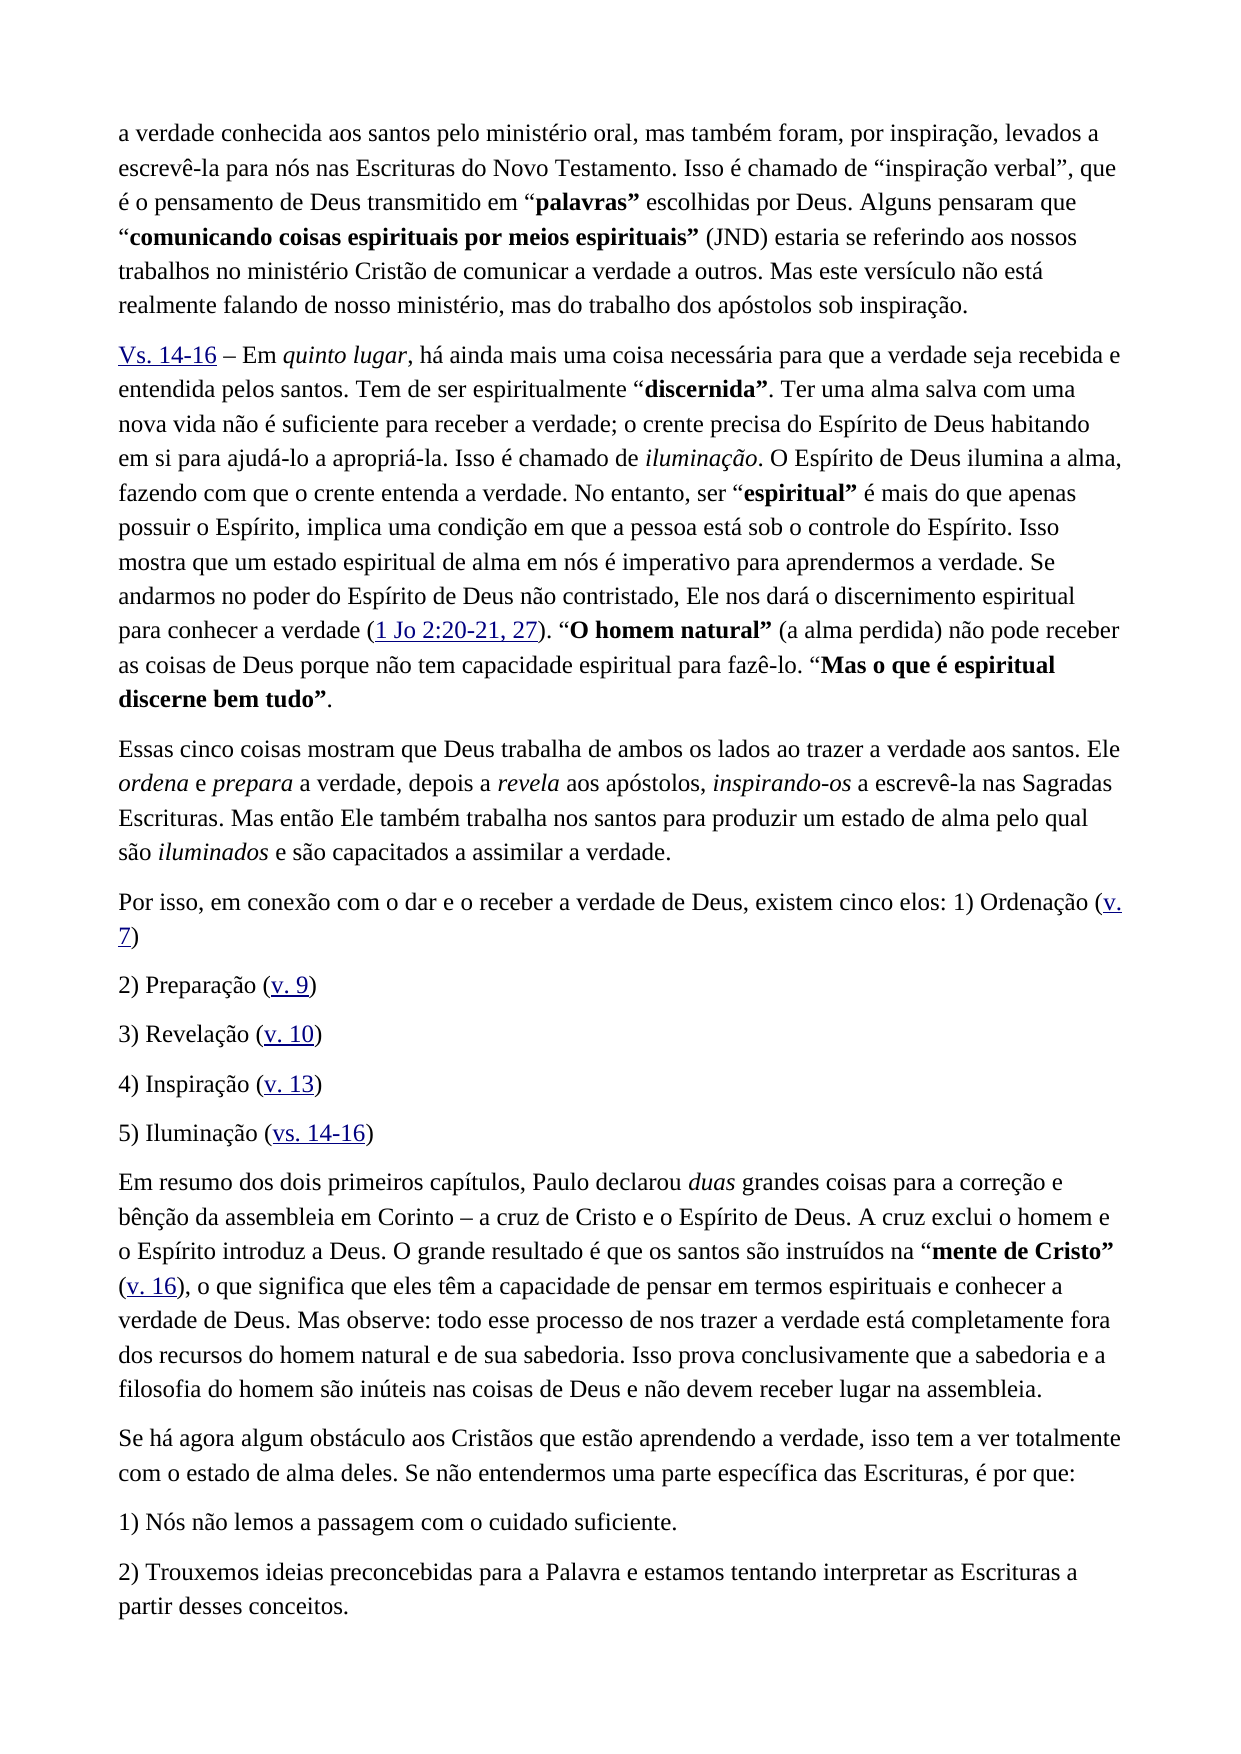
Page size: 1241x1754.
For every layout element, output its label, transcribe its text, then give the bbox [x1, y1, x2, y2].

text Em resumo dos dois primeiros capítulos, Paulo declarou duas grandes coisas para a correção e bênção da assembleia em Corinto – a cruz de Cristo e o Espírito de Deus. A cruz exclui o homem e o Espírito introduz a Deus. O grande resultado é que os santos são instruídos na “mente de Cristo” (v. 16), o que significa que eles têm a capacidade de pensar em termos espirituais e conhecer a verdade de Deus. Mas observe: todo esse processo de nos trazer a verdade está completamente fora dos recursos do homem natural e de sua sabedoria. Isso prova conclusivamente que a sabedoria e a filosofia do homem são inúteis nas coisas de Deus e não devem receber lugar na assembleia. [118, 1167, 1122, 1403]
text 1) Nós não lemos a passagem com o cuidado suficiente. [118, 1507, 1122, 1536]
text 4) Inspiração (v. 13) [118, 1069, 1122, 1098]
text Se há agora algum obstáculo aos Cristãos que estão aprendendo a verdade, isso tem a ver totalmente com o estado de alma deles. Se não entendermos uma parte específica das Escrituras, é por que: [118, 1423, 1122, 1487]
text Essas cinco coisas mostram que Deus trabalha de ambos os lados ao trazer a verdade aos santos. Ele ordena e prepara a verdade, depois a revela aos apóstolos, inspirando-os a escrevê-la nas Sagradas Escrituras. Mas então Ele também trabalha nos santos para produzir um estado de alma pelo qual são iluminados e são capacitados a assimilar a verdade. [118, 734, 1122, 866]
text a verdade conhecida aos santos pelo ministério oral, mas também foram, por inspiração, levados a escrevê-la para nós nas Escrituras do Novo Testamento. Isso é chamado de “inspiração verbal”, que é o pensamento de Deus transmitido em “palavras” escolhidas por Deus. Alguns pensaram que “comunicando coisas espirituais por meios espirituais” (JND) estaria se referindo aos nossos trabalhos no ministério Cristão de comunicar a verdade a outros. Mas este versículo não está realmente falando de nosso ministério, mas do trabalho dos apóstolos sob inspiração. [118, 118, 1122, 319]
text Por isso, em conexão com o dar e o receber a verdade de Deus, existem cinco elos: 1) Ordenação (v. 7) [118, 887, 1122, 950]
text Vs. 14-16 – Em quinto lugar, há ainda mais uma coisa necessária para que a verdade seja recebida e entendida pelos santos. Tem de ser espiritualmente “discernida”. Ter uma alma salva com uma nova vida não é suficiente para receber a verdade; o crente precisa do Espírito de Deus habitando em si para ajudá-lo a apropriá-la. Isso é chamado de iluminação. O Espírito de Deus ilumina a alma, fazendo com que o crente entenda a verdade. No entanto, ser “espiritual” é mais do que apenas possuir o Espírito, implica uma condição em que a pessoa está sob o controle do Espírito. Isso mostra que um estado espiritual de alma em nós é imperativo para aprendermos a verdade. Se andarmos no poder do Espírito de Deus não contristado, Ele nos dará o discernimento espiritual para conhecer a verdade (1 Jo 2:20-21, 27). “O homem natural” (a alma perdida) não pode receber as coisas de Deus porque não tem capacidade espiritual para fazê-lo. “Mas o que é espiritual discerne bem tudo”. [118, 340, 1122, 713]
text 2) Trouxemos ideias preconcebidas para a Palavra e estamos tentando interpretar as Escrituras a partir desses conceitos. [118, 1557, 1122, 1620]
text 2) Preparação (v. 9) [118, 970, 1122, 999]
text 5) Iluminação (vs. 14-16) [118, 1118, 1122, 1147]
text 3) Revelação (v. 10) [118, 1019, 1122, 1048]
